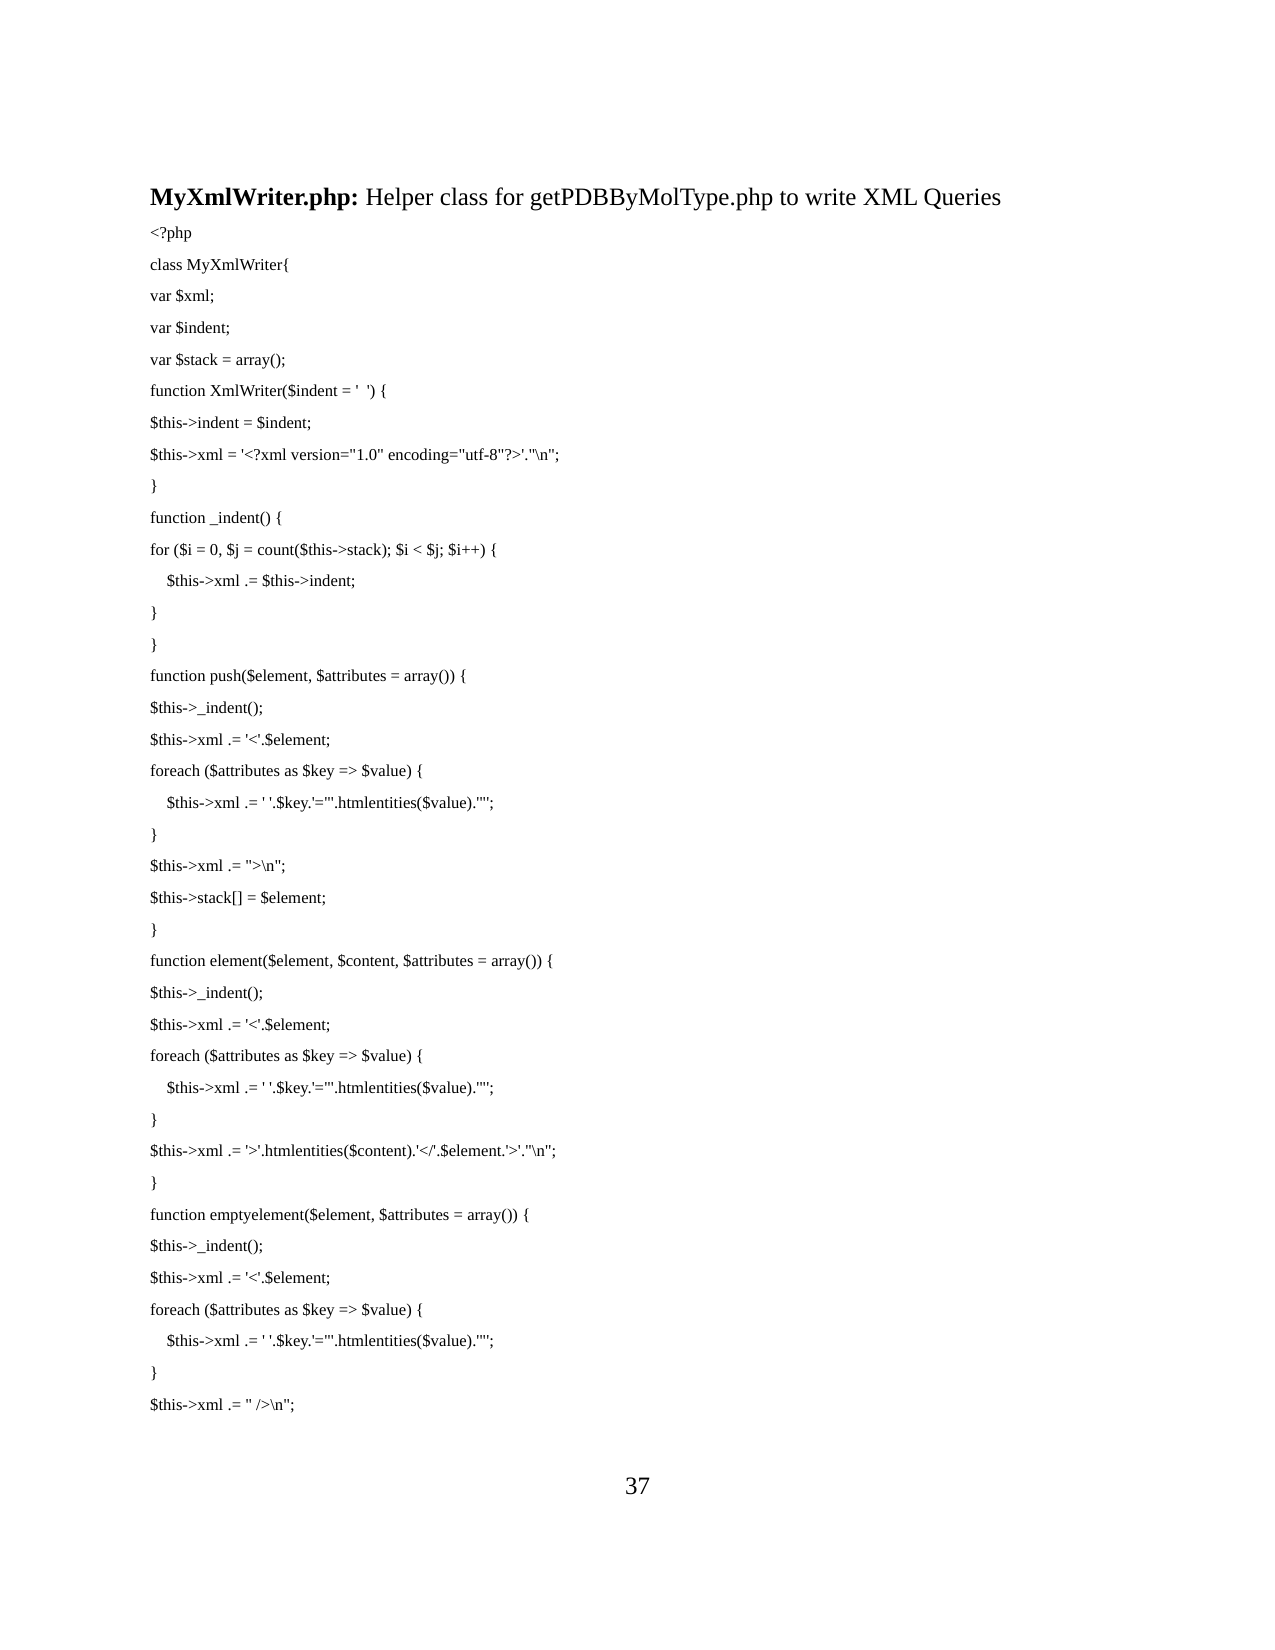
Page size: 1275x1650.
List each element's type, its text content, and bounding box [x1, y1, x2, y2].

text for ($i = 0, $j = count($this->stack); $i < $j; $i++) { [150, 539, 1125, 559]
text MyXmlWriter.php: Helper class for getPDBByMolType.php to write XML Queries [150, 182, 1125, 210]
text } [150, 1363, 1125, 1382]
text $this->indent = $indent; [150, 413, 1125, 432]
text function emptyelement($element, $attributes = array()) { [150, 1204, 1125, 1224]
text } [150, 919, 1125, 939]
text <?php [150, 223, 1125, 242]
text } [150, 603, 1125, 622]
text } [150, 824, 1125, 844]
text } [150, 1173, 1125, 1192]
text class MyXmlWriter{ [150, 254, 1125, 274]
text var $xml; [150, 286, 1125, 305]
text var $indent; [150, 318, 1125, 337]
text foreach ($attributes as $key => $value) { [150, 1299, 1125, 1319]
text $this->xml = '<?xml version="1.0" encoding="utf-8"?>'."\n"; [150, 444, 1125, 464]
text $this->xml .= ' '.$key.'="'.htmlentities($value).'"'; [150, 1331, 1125, 1350]
text var $stack = array(); [150, 349, 1125, 369]
text } [150, 634, 1125, 654]
text } [150, 1109, 1125, 1129]
text foreach ($attributes as $key => $value) { [150, 761, 1125, 780]
text $this->_indent(); [150, 1236, 1125, 1255]
text function XmlWriter($indent = ' ') { [150, 381, 1125, 400]
text $this->xml .= '<'.$element; [150, 1014, 1125, 1034]
text $this->stack[] = $element; [150, 888, 1125, 907]
text $this->xml .= ">\n"; [150, 856, 1125, 875]
text } [150, 476, 1125, 495]
text $this->xml .= '>'.htmlentities($content).'</'.$element.'>'."\n"; [150, 1141, 1125, 1160]
text $this->_indent(); [150, 698, 1125, 717]
text $this->xml .= ' '.$key.'="'.htmlentities($value).'"'; [150, 1078, 1125, 1097]
text function element($element, $content, $attributes = array()) { [150, 951, 1125, 970]
text function _indent() { [150, 508, 1125, 527]
text $this->xml .= $this->indent; [150, 571, 1125, 590]
text $this->_indent(); [150, 983, 1125, 1002]
text $this->xml .= ' '.$key.'="'.htmlentities($value).'"'; [150, 793, 1125, 812]
text function push($element, $attributes = array()) { [150, 666, 1125, 685]
text $this->xml .= '<'.$element; [150, 1268, 1125, 1287]
text foreach ($attributes as $key => $value) { [150, 1046, 1125, 1065]
text $this->xml .= '<'.$element; [150, 729, 1125, 749]
text $this->xml .= " />\n"; [150, 1394, 1125, 1414]
